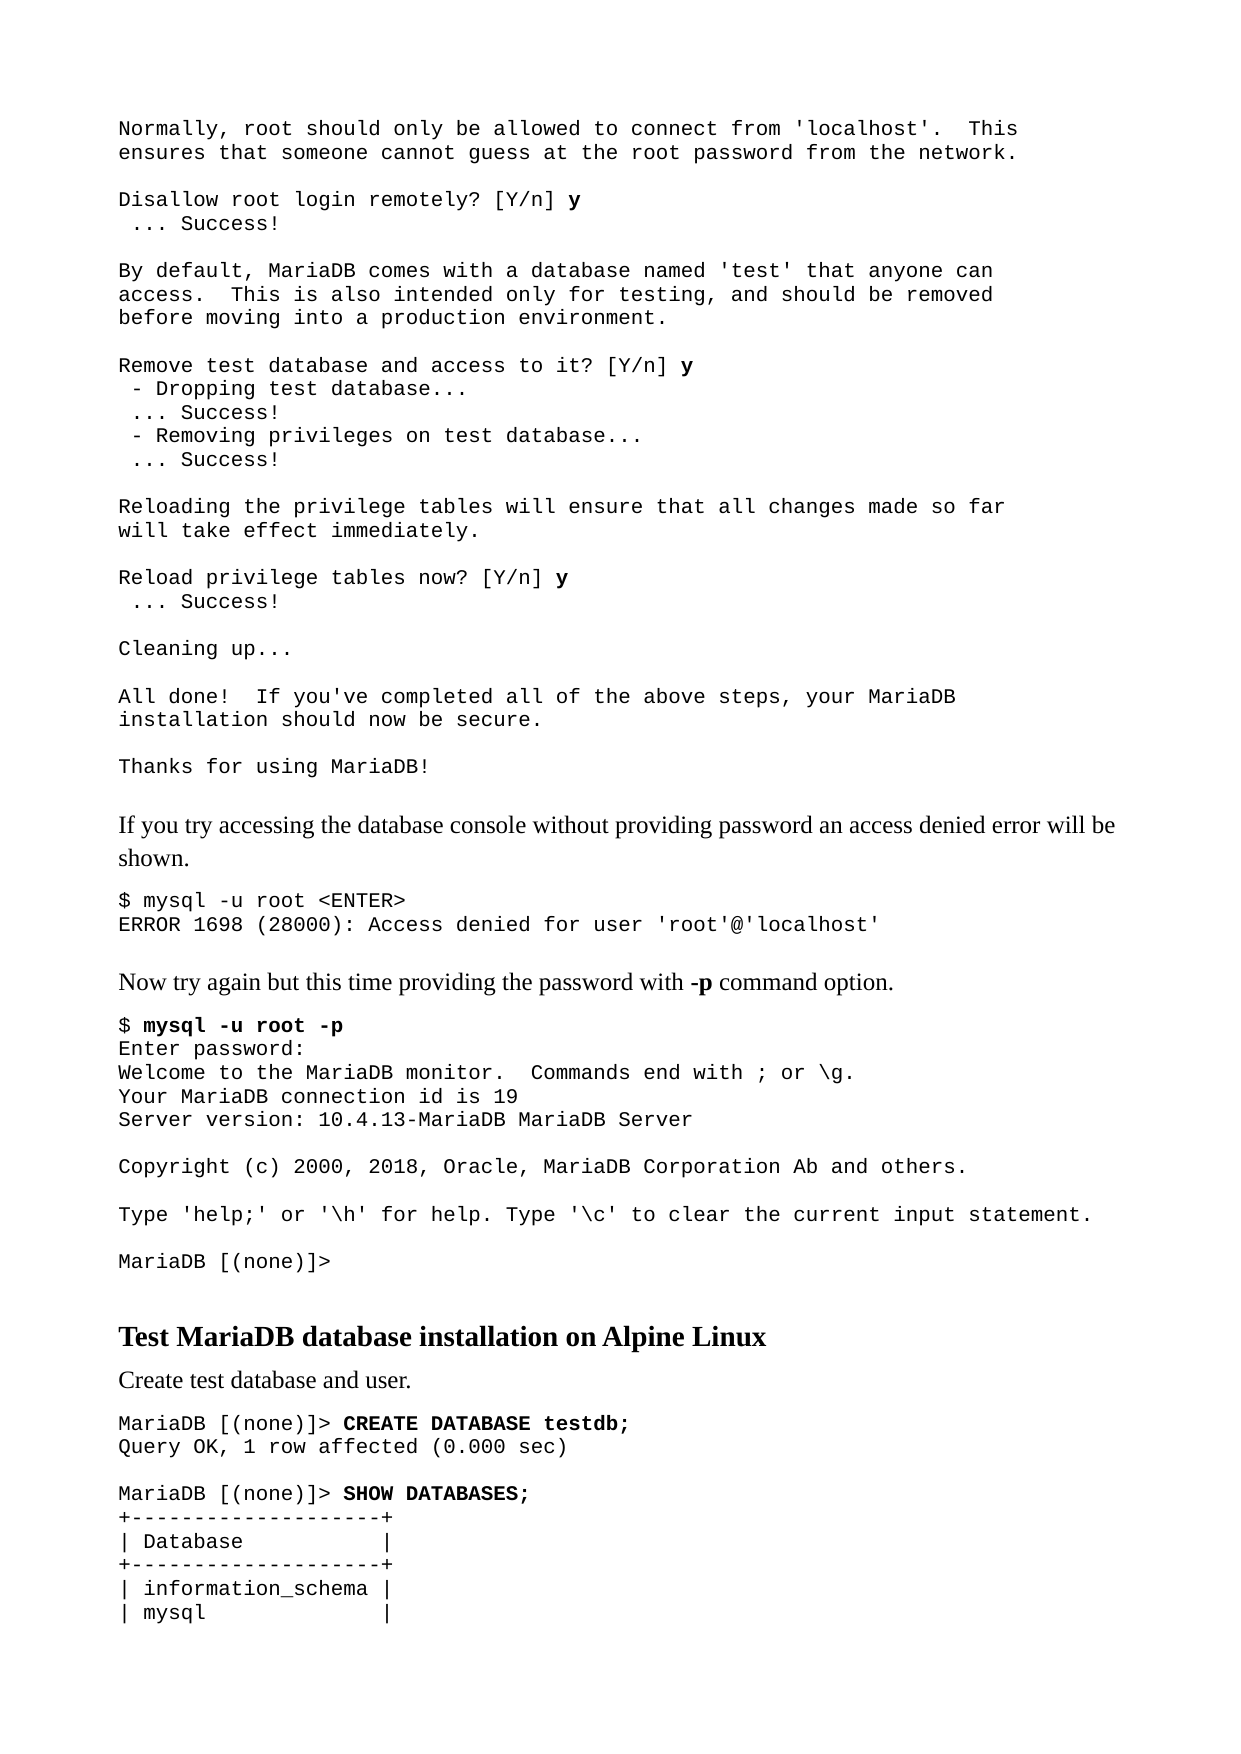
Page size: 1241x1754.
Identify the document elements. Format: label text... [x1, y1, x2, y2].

text Thanks for using MariaDB! [118, 757, 1122, 780]
text ... Success! [118, 402, 1122, 426]
text - Removing privileges on test database... [118, 426, 1122, 449]
text MariaDB [(none)]> [118, 1251, 1122, 1275]
text Normally, root should only be allowed to connect from 'localhost'. This [118, 118, 1122, 142]
text Cleaning up... [118, 638, 1122, 662]
text By default, MariaDB comes with a database named 'test' that anyone can [118, 260, 1122, 284]
text Now try again but this time providing the password with -p command option. [118, 967, 1122, 996]
text MariaDB [(none)]> SHOW DATABASES; [118, 1483, 1122, 1507]
text Disallow root login remotely? [Y/n] y [118, 189, 1122, 213]
text Create test database and user. [118, 1365, 1122, 1394]
text If you try accessing the database console without providing password an access denied error will be shown. [118, 810, 1122, 871]
text Type 'help;' or '\h' for help. Type '\c' to clear the current input statement. [118, 1204, 1122, 1227]
text before moving into a production environment. [118, 307, 1122, 331]
text MariaDB [(none)]> CREATE DATABASE testdb; [118, 1412, 1122, 1436]
text +--------------------+ [118, 1554, 1122, 1578]
text Remove test database and access to it? [Y/n] y [118, 354, 1122, 378]
text +--------------------+ [118, 1507, 1122, 1531]
text - Dropping test database... [118, 378, 1122, 402]
text All done! If you've completed all of the above steps, your MariaDB [118, 686, 1122, 709]
text Server version: 10.4.13-MariaDB MariaDB Server [118, 1109, 1122, 1133]
text $ mysql -u root -p [118, 1015, 1122, 1038]
text Copyright (c) 2000, 2018, Oracle, MariaDB Corporation Ab and others. [118, 1157, 1122, 1180]
text ... Success! [118, 591, 1122, 615]
text ... Success! [118, 449, 1122, 473]
text ... Success! [118, 213, 1122, 236]
text | mysql | [118, 1602, 1122, 1625]
text Welcome to the MariaDB monitor. Commands end with ; or \g. [118, 1062, 1122, 1086]
text Query OK, 1 row affected (0.000 sec) [118, 1436, 1122, 1460]
text Enter password: [118, 1038, 1122, 1062]
subtitle Test MariaDB database installation on Alpine Linux [118, 1319, 1122, 1352]
text ERROR 1698 (28000): Access denied for user 'root'@'localhost' [118, 914, 1122, 938]
text $ mysql -u root <ENTER> [118, 890, 1122, 914]
text | information_schema | [118, 1578, 1122, 1602]
text installation should now be secure. [118, 709, 1122, 733]
text access. This is also intended only for testing, and should be removed [118, 284, 1122, 307]
text Your MariaDB connection id is 19 [118, 1086, 1122, 1109]
text Reload privilege tables now? [Y/n] y [118, 567, 1122, 591]
text ensures that someone cannot guess at the root password from the network. [118, 142, 1122, 165]
text Reloading the privilege tables will ensure that all changes made so far [118, 496, 1122, 520]
text will take effect immediately. [118, 520, 1122, 544]
text | Database | [118, 1531, 1122, 1554]
